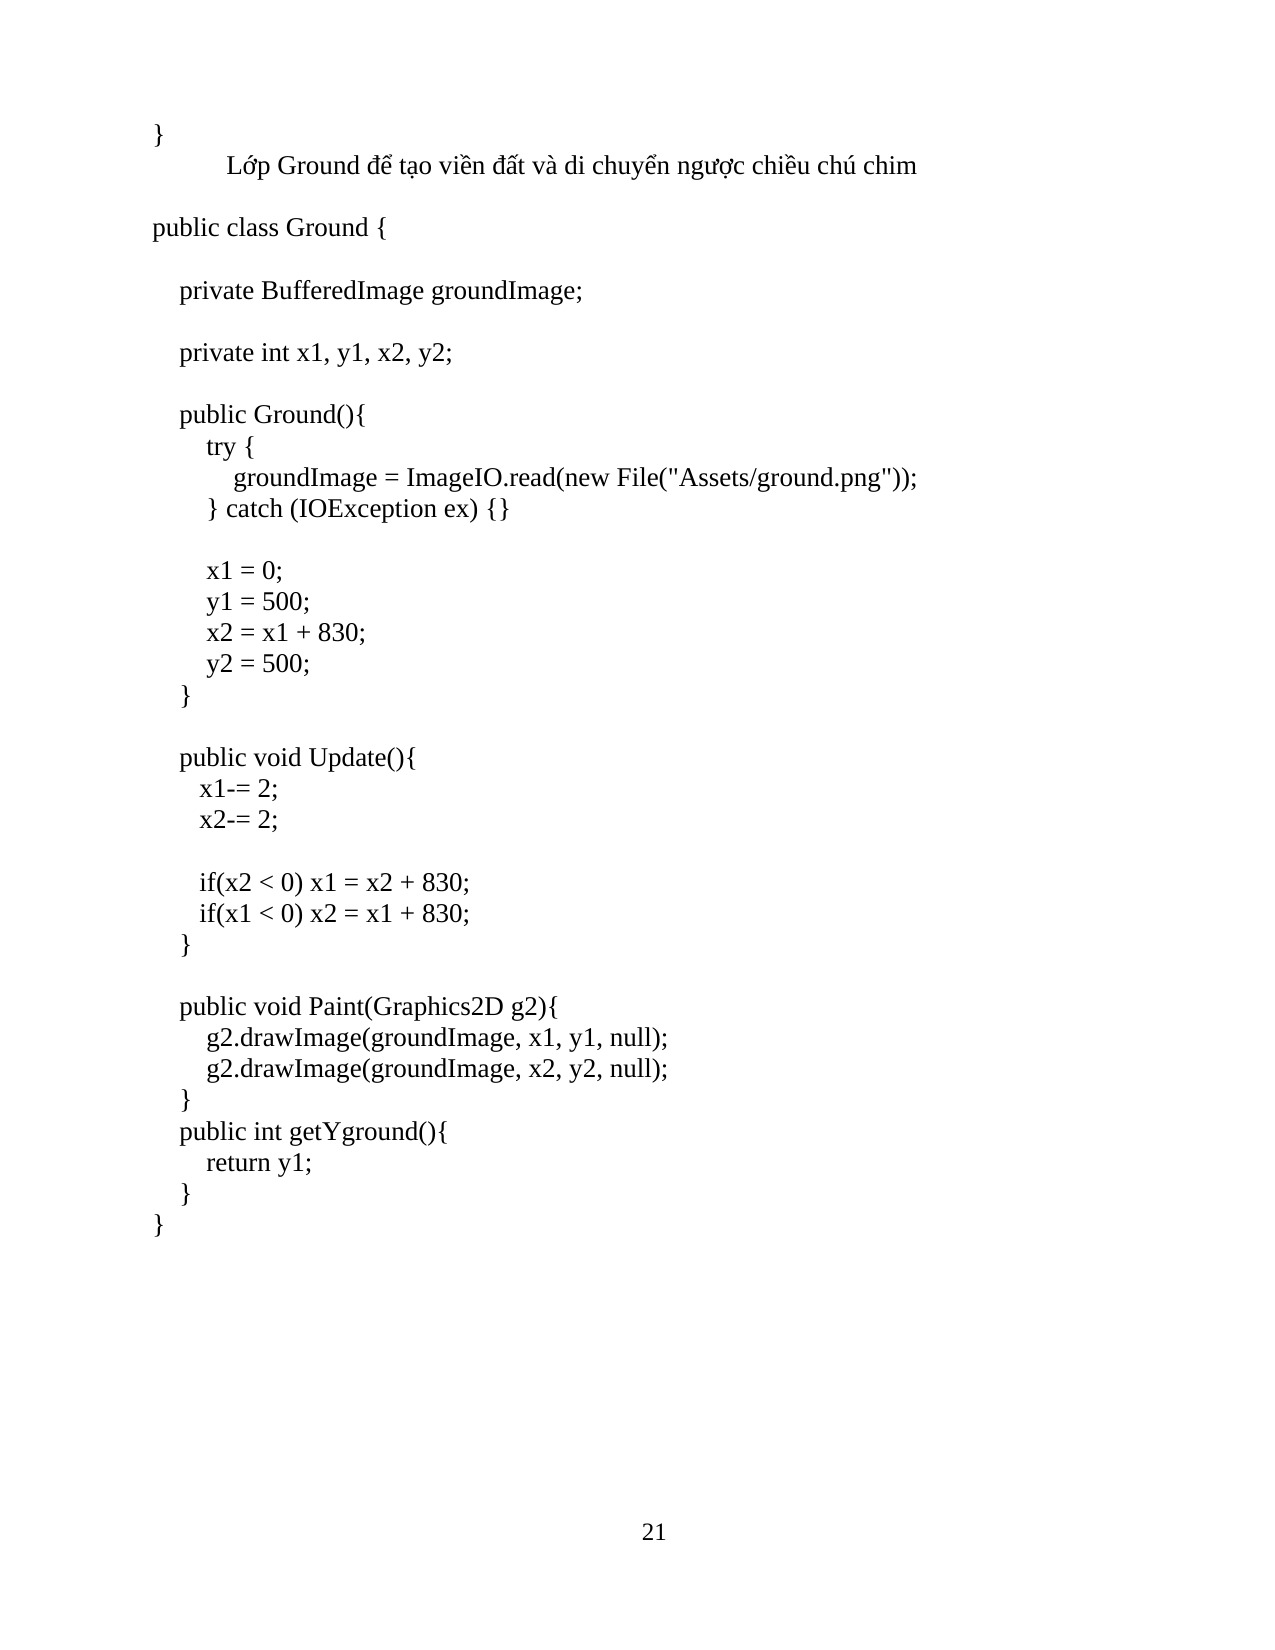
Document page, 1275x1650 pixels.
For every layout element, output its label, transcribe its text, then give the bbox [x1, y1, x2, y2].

text public void Update(){ [152, 741, 1156, 772]
text Lớp Ground để tạo viền đất và di chuyển ngược chiều chú chim [226, 149, 1156, 180]
text public Ground(){ [152, 398, 1156, 429]
text public int getYground(){ [152, 1115, 1156, 1146]
text x1-= 2; [152, 772, 1156, 803]
text } [152, 679, 1156, 710]
text x1 = 0; [152, 554, 1156, 585]
text private BufferedImage groundImage; [152, 274, 1156, 305]
text if(x1 < 0) x2 = x1 + 830; [152, 897, 1156, 928]
text } catch (IOException ex) {} [152, 492, 1156, 523]
text g2.drawImage(groundImage, x1, y1, null); [152, 1021, 1156, 1052]
text g2.drawImage(groundImage, x2, y2, null); [152, 1052, 1156, 1084]
text } [152, 1084, 1156, 1115]
text } [152, 1208, 1156, 1239]
text } [152, 1177, 1156, 1208]
text y1 = 500; [152, 585, 1156, 616]
text x2-= 2; [152, 803, 1156, 834]
text public class Ground { [152, 212, 1156, 243]
text private int x1, y1, x2, y2; [152, 336, 1156, 367]
text public void Paint(Graphics2D g2){ [152, 990, 1156, 1021]
text x2 = x1 + 830; [152, 616, 1156, 648]
text y2 = 500; [152, 648, 1156, 679]
text if(x2 < 0) x1 = x2 + 830; [152, 866, 1156, 897]
text } [152, 928, 1156, 959]
text try { [152, 429, 1156, 461]
text } [152, 118, 1156, 149]
text groundImage = ImageIO.read(new File("Assets/ground.png")); [152, 461, 1156, 492]
text return y1; [152, 1146, 1156, 1177]
